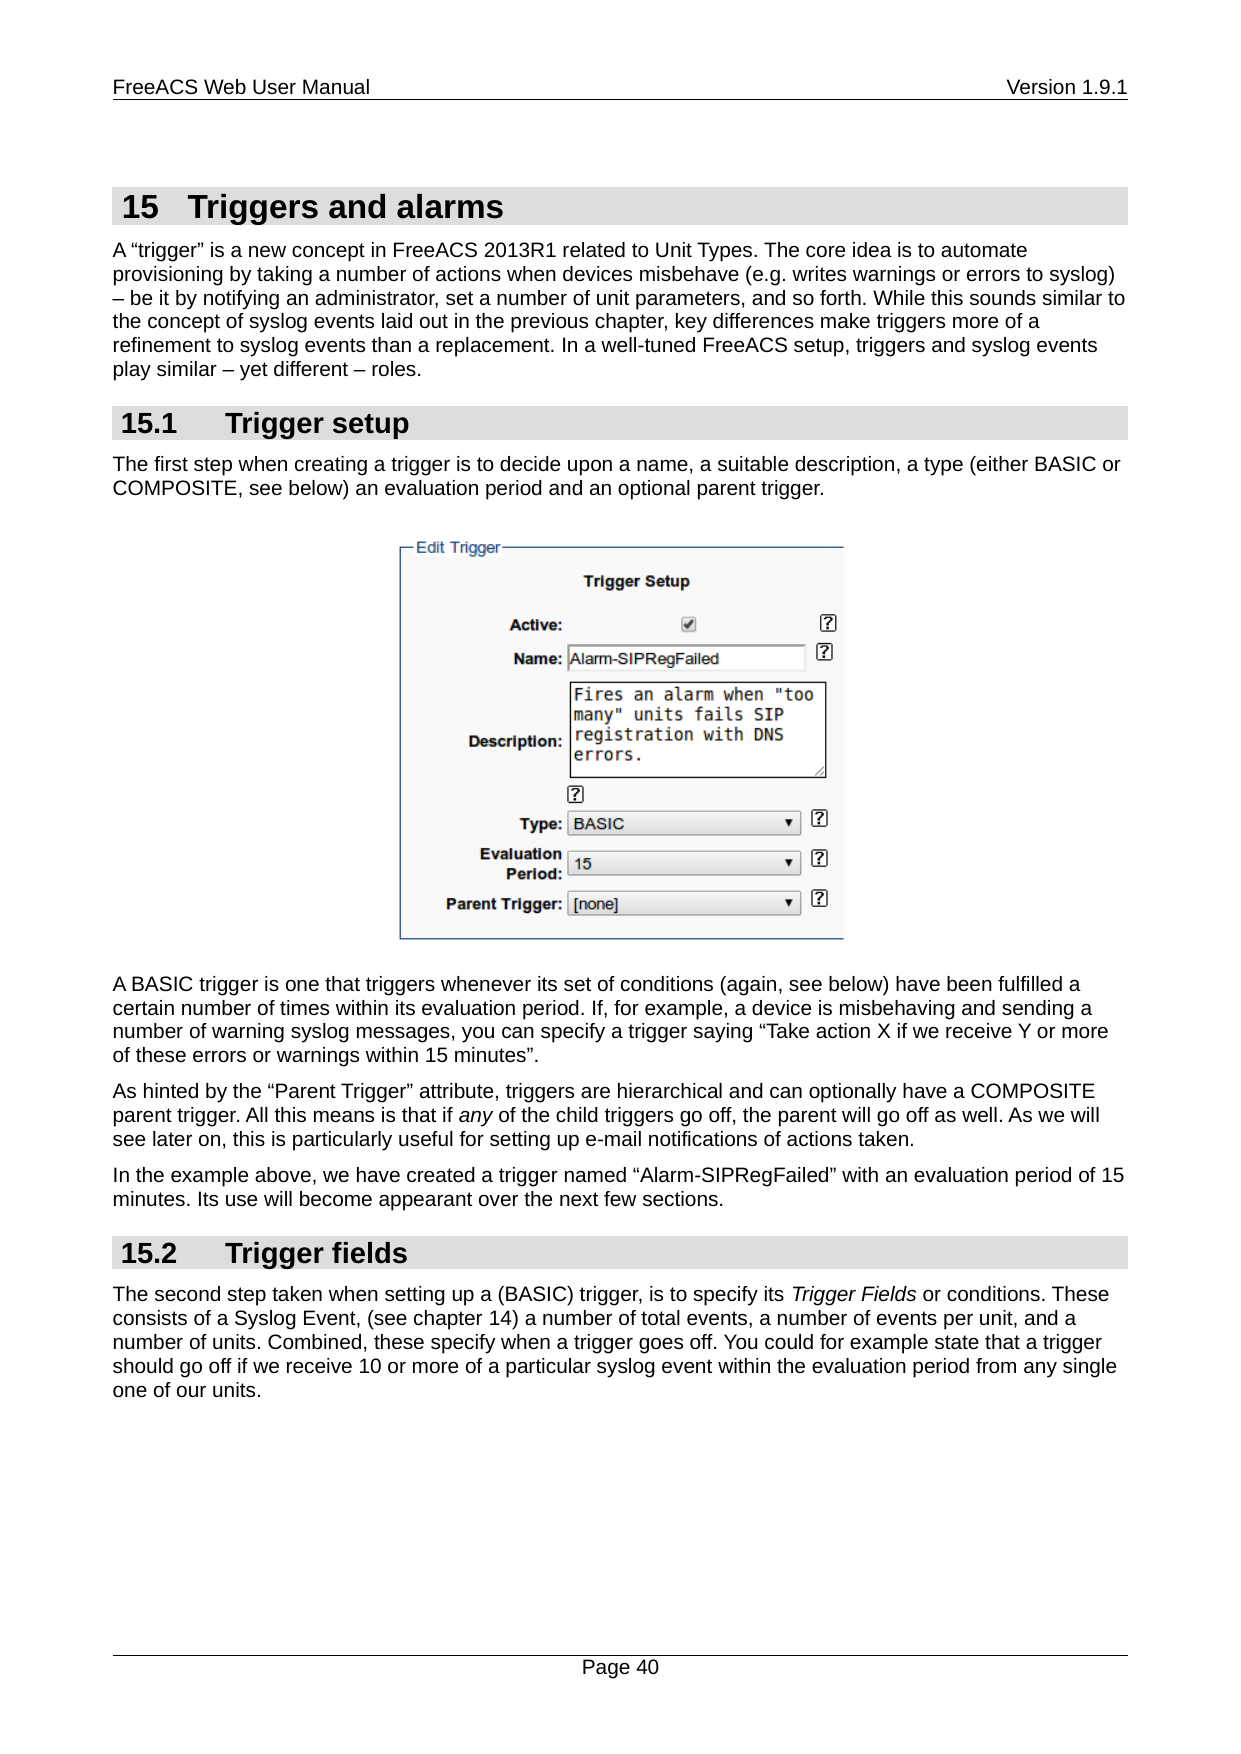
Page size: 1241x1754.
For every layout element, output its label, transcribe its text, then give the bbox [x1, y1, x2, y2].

subtitle Trigger fields [112, 1236, 1128, 1269]
text In the example above, we have created a trigger named “Alarm-SIPRegFailed” with an evaluation period of 15 minutes. Its use will become appearant over the next few sections. [112, 1163, 1128, 1211]
text The first step when creating a trigger is to decide upon a name, a suitable description, a type (either BASIC or COMPOSITE, see below) an evaluation period and an optional parent trigger. [112, 452, 1128, 499]
picture [397, 538, 844, 942]
subtitle Trigger setup [112, 406, 1128, 440]
text The second step taken when setting up a (BASIC) trigger, is to specify its Trigger Fields or conditions. These consists of a Syslog Event, (see chapter 14) a number of total events, a number of events per unit, and a number of units. Combined, these specify when a trigger goes off. You could for example state that a trigger should go off if we receive 10 or more of a particular syslog event within the evaluation period from any single one of our units. [112, 1282, 1128, 1401]
text A “trigger” is a new concept in FreeACS 2013R1 related to Unit Types. The core idea is to automate provisioning by taking a number of actions when devices misbehave (e.g. writes warnings or errors to syslog) – be it by notifying an administrator, set a number of unit parameters, and so forth. While this sounds similar to the concept of syslog events laid out in the previous chapter, key differences make triggers more of a refinement to syslog events than a replacement. In a well-tuned FreeACS setup, triggers and syslog events play similar – yet different – roles. [112, 237, 1128, 381]
text As hinted by the “Parent Trigger” attribute, triggers are hierarchical and can optionally have a COMPOSITE parent trigger. All this means is that if any of the child triggers go off, the parent will go off as well. As we will see later on, this is particularly useful for setting up e-mail notifications of actions taken. [112, 1079, 1128, 1151]
subtitle Triggers and alarms [112, 187, 1128, 225]
text A BASIC trigger is one that triggers whenever its set of conditions (again, see below) have been fulfilled a certain number of times within its evaluation period. If, for example, a device is misbehaving and sending a number of warning syslog messages, you can specify a trigger saying “Take action X if we receive Y or more of these errors or warnings within 15 minutes”. [112, 512, 1128, 1067]
